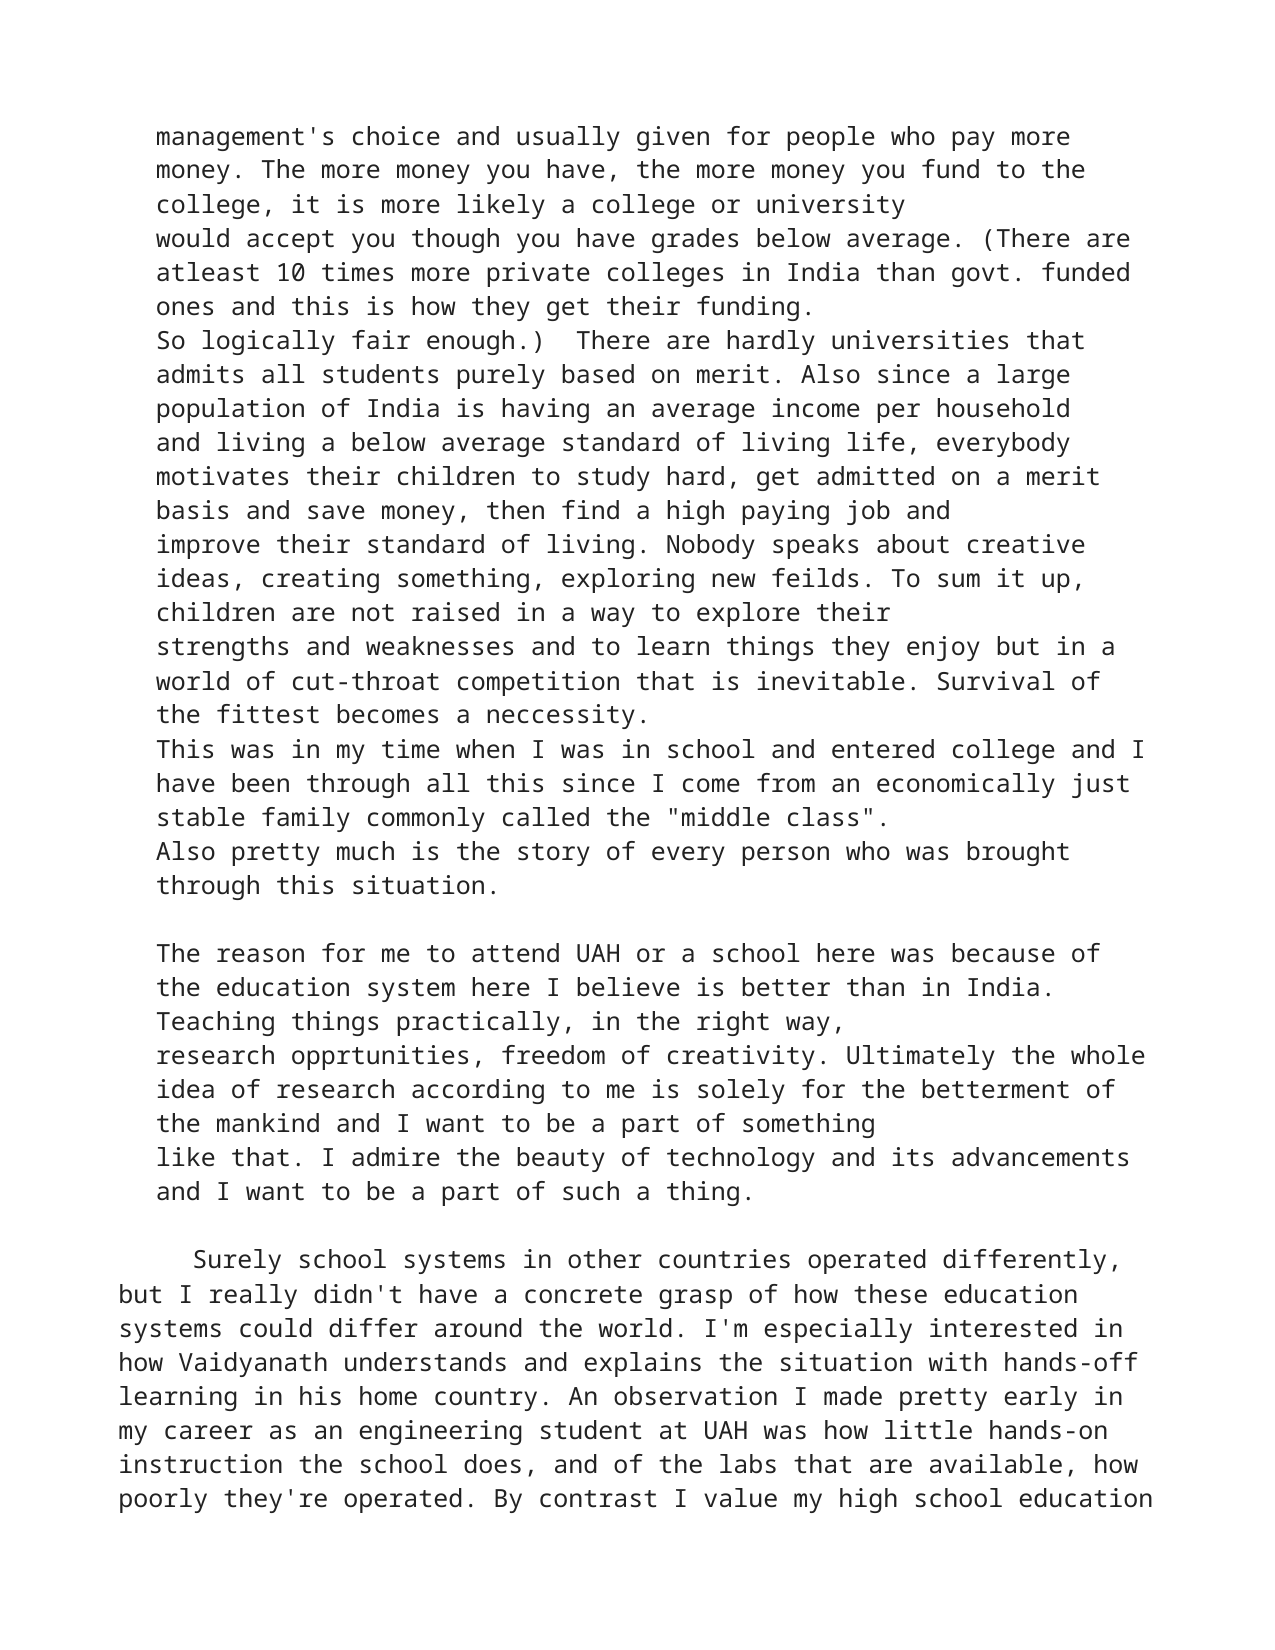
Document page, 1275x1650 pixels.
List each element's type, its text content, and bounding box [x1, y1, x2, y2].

text management's choice and usually given for people who pay more money. The more money you have, the more money you fund to the college, it is more likely a college or university [156, 118, 1157, 220]
text would accept you though you have grades below average. (There are atleast 10 times more private colleges in India than govt. funded ones and this is how they get their funding. [156, 220, 1157, 322]
text strengths and weaknesses and to learn things they enjoy but in a world of cut-throat competition that is inevitable. Survival of the fittest becomes a neccessity. [156, 629, 1157, 731]
text research opprtunities, freedom of creativity. Ultimately the whole idea of research according to me is solely for the betterment of the mankind and I want to be a part of something [156, 1038, 1157, 1140]
text Also pretty much is the story of every person who was brought through this situation. [156, 833, 1157, 902]
text Surely school systems in other countries operated differently, but I really didn't have a concrete grasp of how these education systems could differ around the world. I'm especially interested in how Vaidyanath understands and explains the situation with hands-off learning in his home country. An observation I made pretty early in my career as an engineering student at UAH was how little hands-on instruction the school does, and of the labs that are available, how poorly they're operated. By contrast I value my high school education [118, 1242, 1157, 1515]
text and living a below average standard of living life, everybody motivates their children to study hard, get admitted on a merit basis and save money, then find a high paying job and [156, 425, 1157, 527]
text The reason for me to attend UAH or a school here was because of the education system here I believe is better than in India. Teaching things practically, in the right way, [156, 936, 1157, 1038]
text So logically fair enough.) There are hardly universities that admits all students purely based on merit. Also since a large population of India is having an average income per household [156, 322, 1157, 425]
text This was in my time when I was in school and entered college and I have been through all this since I come from an economically just stable family commonly called the "middle class". [156, 731, 1157, 833]
text improve their standard of living. Nobody speaks about creative ideas, creating something, exploring new feilds. To sum it up, children are not raised in a way to explore their [156, 527, 1157, 629]
text like that. I admire the beauty of technology and its advancements and I want to be a part of such a thing. [156, 1140, 1157, 1208]
